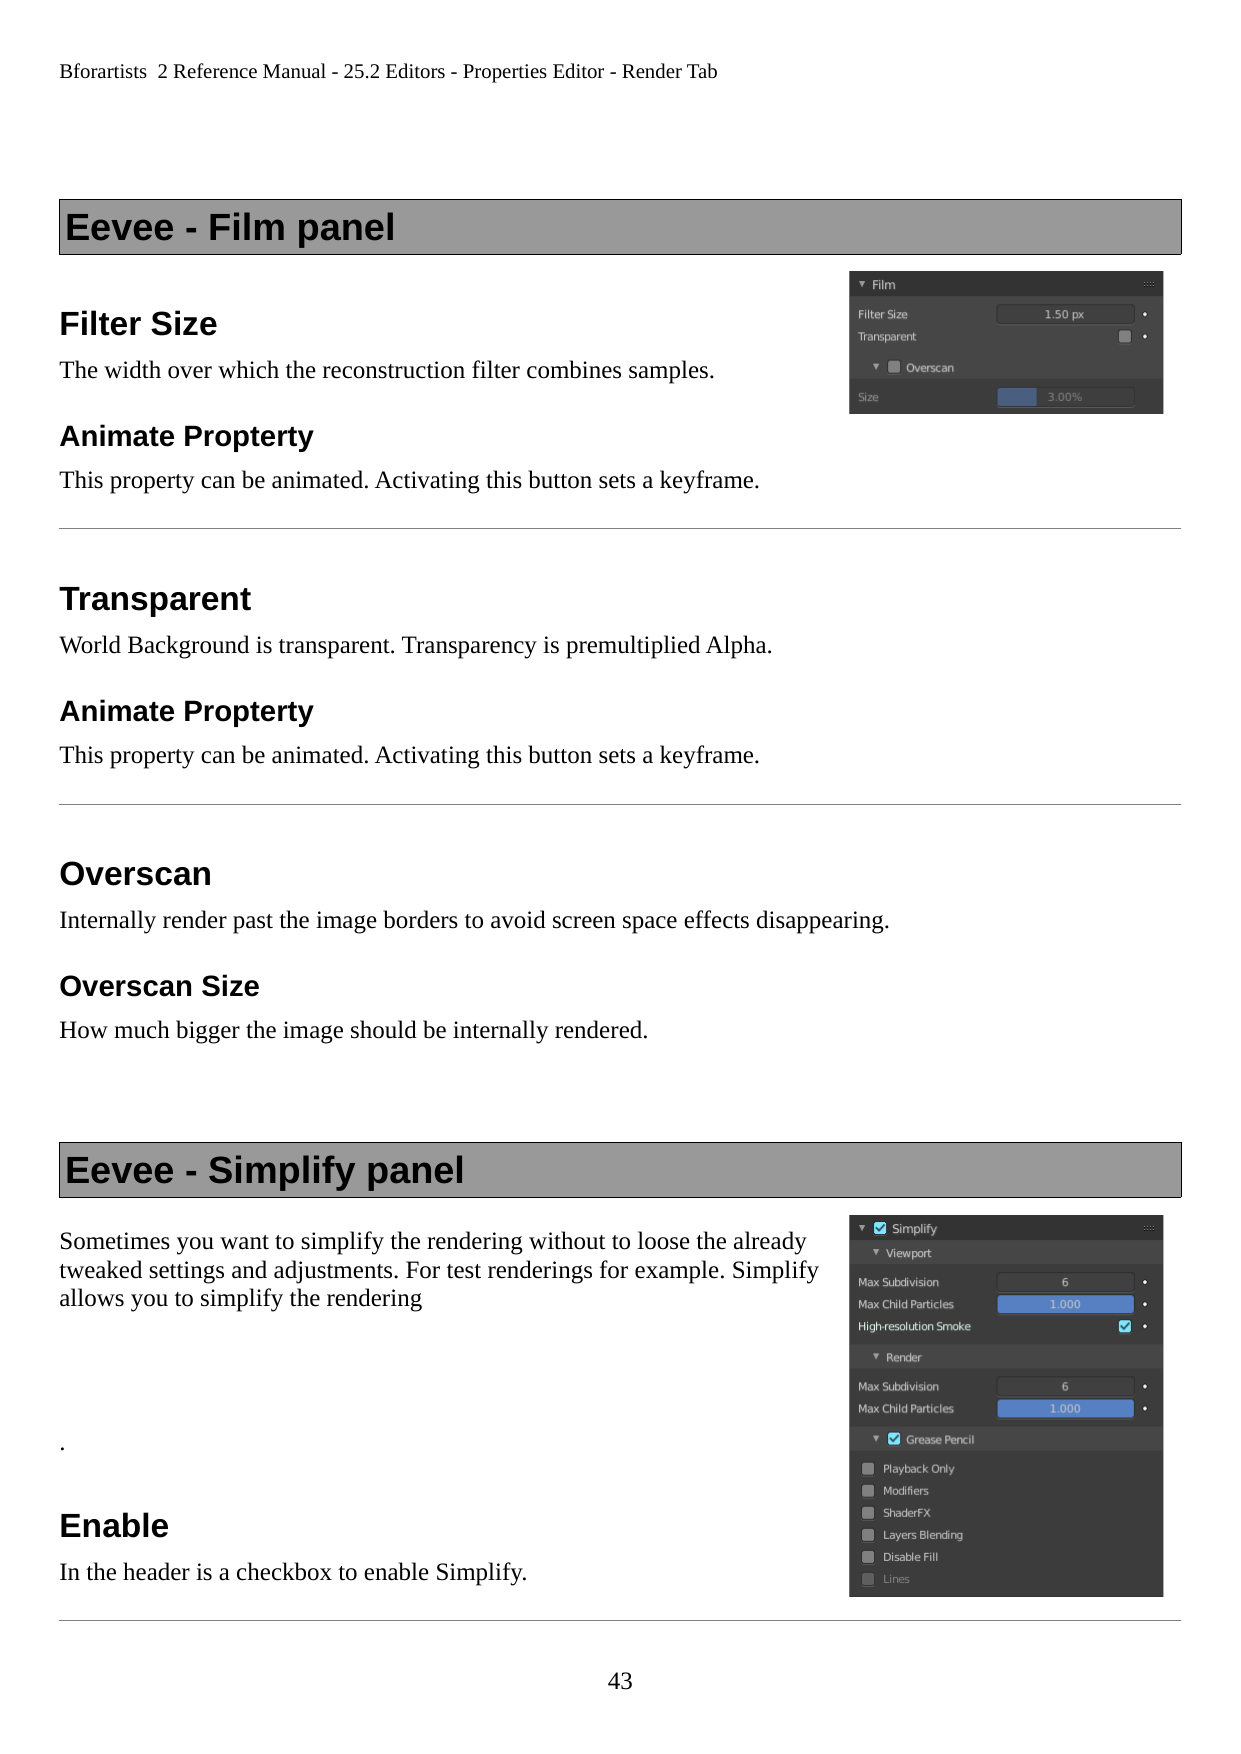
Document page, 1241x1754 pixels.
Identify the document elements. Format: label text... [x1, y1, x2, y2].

picture [849, 271, 1164, 414]
text [1164, 1427, 1181, 1456]
text Internally render past the image borders to avoid screen space effects disappearing. [59, 905, 1181, 934]
text This property can be animated. Activating this button sets a keyframe. [59, 465, 1181, 493]
text Sometimes you want to simplify the rendering without to loose the already tweaked settings and adjustments. For test renderings for example. Simplify allows you to simplify the rendering [59, 1226, 849, 1312]
text World Background is transparent. Transparency is premultiplied Alpha. [59, 630, 1181, 659]
subtitle Overscan Size [59, 969, 1181, 1002]
subtitle [1164, 304, 1181, 342]
text This property can be animated. Activating this button sets a keyframe. [59, 740, 1181, 769]
subtitle Animate Propterty [59, 418, 1181, 452]
subtitle Filter Size [59, 304, 849, 342]
picture [849, 1215, 1164, 1597]
text In the header is a checkbox to enable Simplify. [59, 1557, 849, 1585]
subtitle Overscan [59, 854, 1181, 893]
subtitle Transparent [59, 579, 1181, 617]
text How much bigger the image should be internally rendered. [59, 1015, 1181, 1044]
text . [59, 1427, 849, 1456]
text The width over which the reconstruction filter combines samples. [59, 355, 849, 384]
subtitle Enable [59, 1506, 849, 1544]
subtitle [1164, 1506, 1181, 1544]
table_header Eevee - Simplify panel [60, 1143, 1181, 1197]
subtitle Animate Propterty [59, 694, 1181, 727]
table_header Eevee - Film panel [60, 200, 1181, 254]
